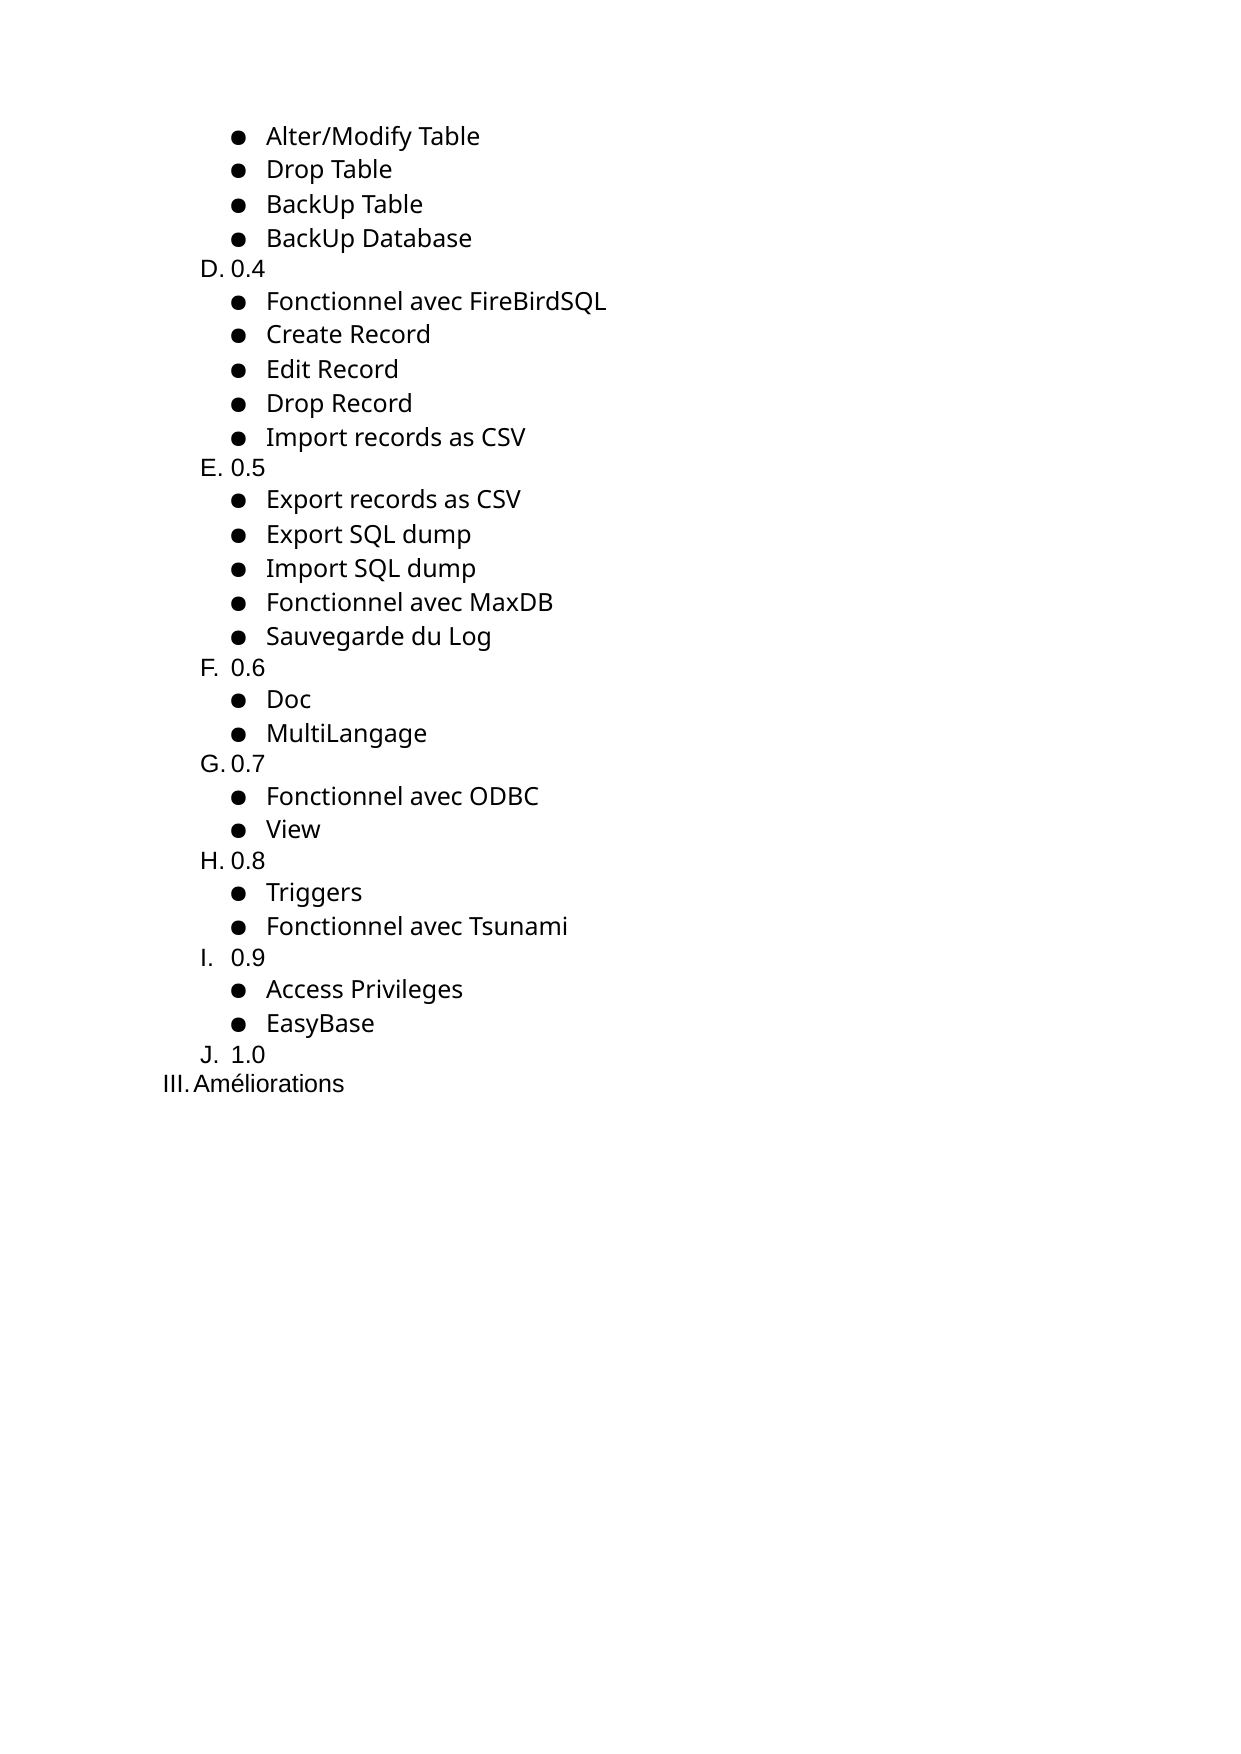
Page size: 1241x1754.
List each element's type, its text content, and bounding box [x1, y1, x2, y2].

list 0.8 [193, 846, 1122, 875]
list Fonctionnel avec FireBirdSQL [266, 283, 1122, 317]
list View [266, 812, 1122, 846]
list Import records as CSV [266, 419, 1122, 453]
list 0.6 [193, 652, 1122, 681]
list Export SQL dump [266, 516, 1122, 550]
list Alter/Modify Table [266, 118, 1122, 152]
list 1.0 [193, 1040, 1122, 1069]
list Drop Table [266, 152, 1122, 186]
list 0.9 [193, 943, 1122, 972]
list Fonctionnel avec MaxDB [266, 584, 1122, 618]
list EasyBase [266, 1006, 1122, 1040]
list MultiLangage [266, 715, 1122, 749]
list BackUp Table [266, 186, 1122, 220]
list Edit Record [266, 351, 1122, 385]
list Fonctionnel avec ODBC [266, 778, 1122, 812]
list 0.7 [193, 749, 1122, 778]
list Sauvegarde du Log [266, 618, 1122, 652]
list Améliorations [156, 1069, 1122, 1097]
list Drop Record [266, 385, 1122, 419]
list 0.4 [193, 254, 1122, 283]
list Export records as CSV [266, 482, 1122, 516]
list Doc [266, 681, 1122, 715]
list Import SQL dump [266, 550, 1122, 584]
list Fonctionnel avec Tsunami [266, 909, 1122, 943]
list Triggers [266, 875, 1122, 909]
list 0.5 [193, 453, 1122, 482]
list BackUp Database [266, 220, 1122, 254]
list Create Record [266, 317, 1122, 351]
list Access Privileges [266, 972, 1122, 1006]
